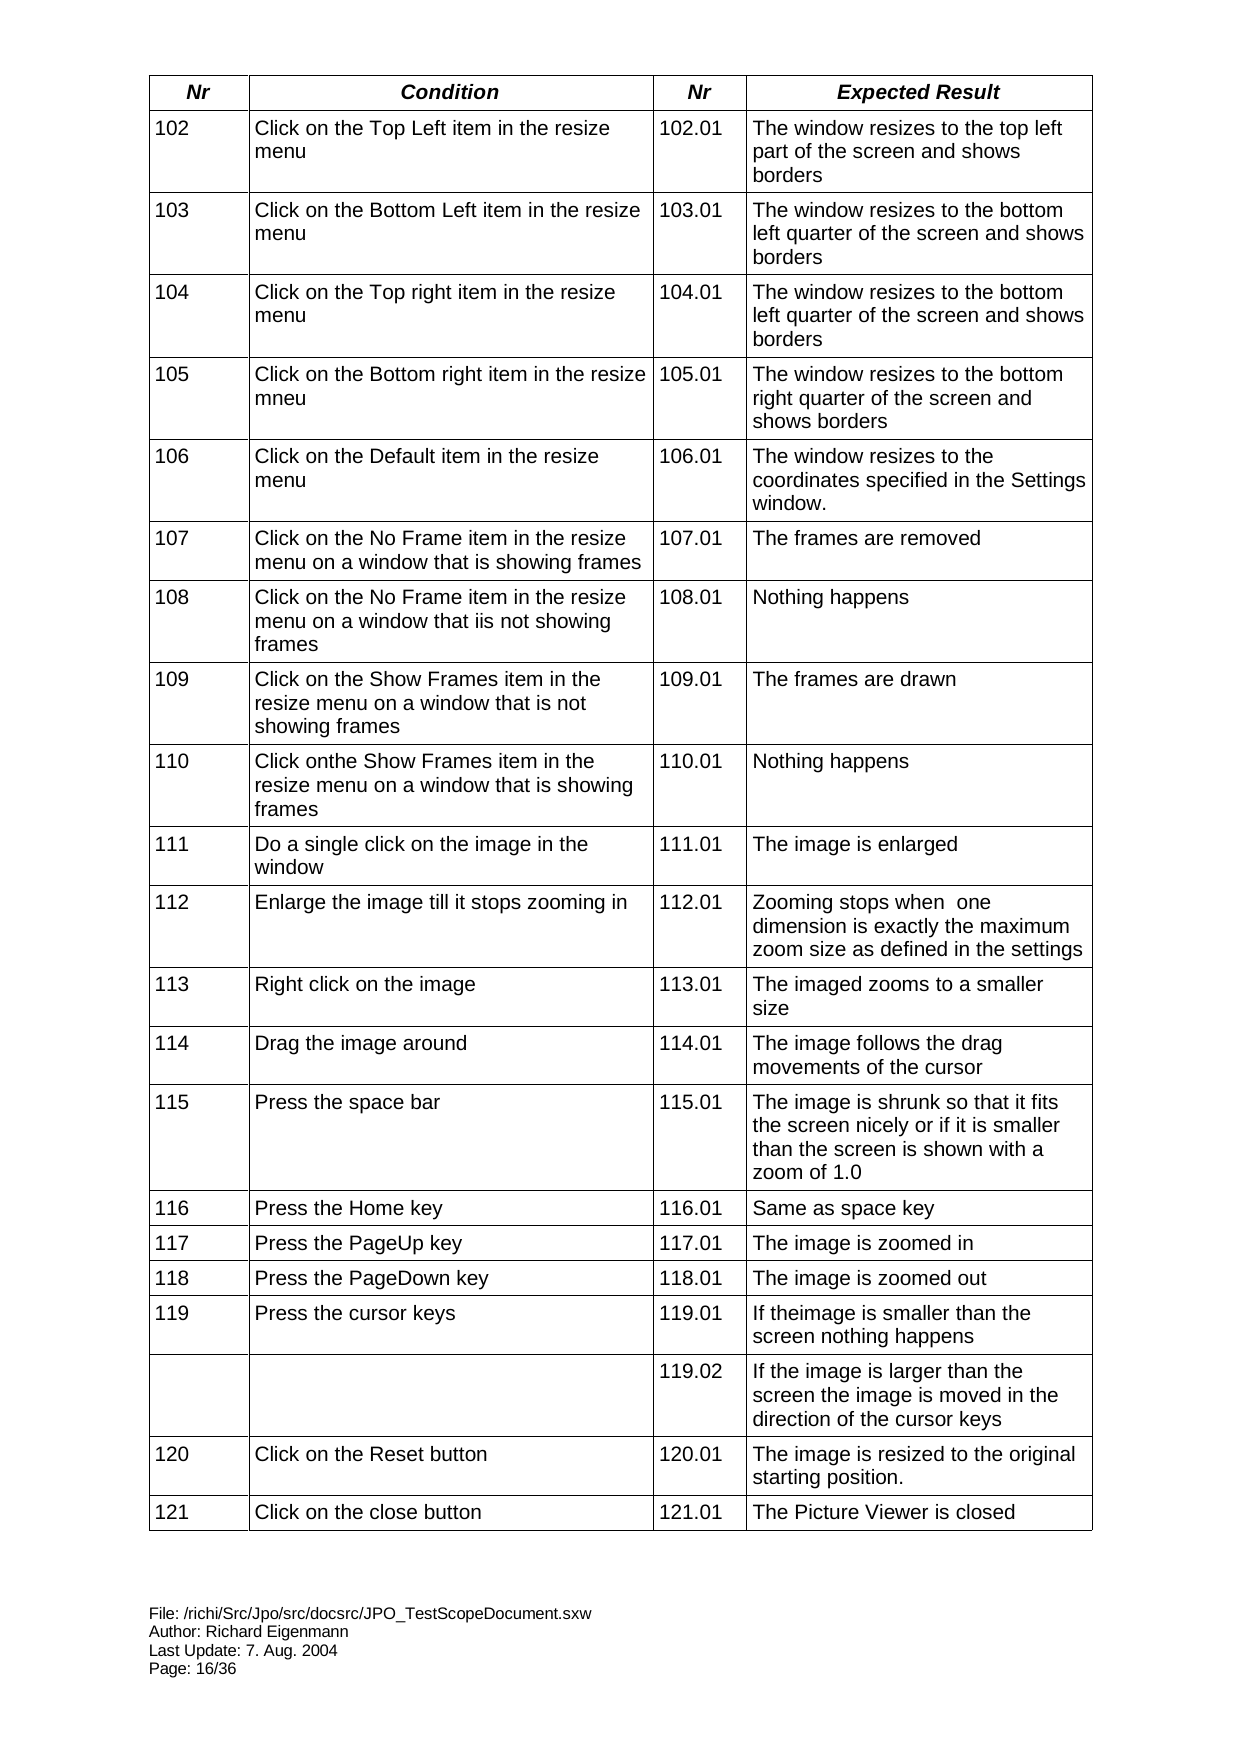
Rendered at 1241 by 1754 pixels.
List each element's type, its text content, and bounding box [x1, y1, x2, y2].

table_cell 108 [150, 581, 248, 662]
table_header Nr [654, 76, 746, 110]
table_cell 111.01 [654, 827, 746, 885]
table_cell 112 [150, 886, 248, 967]
table_cell The image is shrunk so that it fits the screen nicely or if it is smaller than the screen is shown with a zoom of 1.0 [747, 1085, 1092, 1190]
table_cell The window resizes to the coordinates specified in the Settings window. [747, 440, 1092, 521]
table_cell 104.01 [654, 275, 746, 357]
table_cell Drag the image around [250, 1027, 653, 1084]
table_cell The frames are removed [747, 522, 1092, 580]
table_cell 115 [150, 1085, 248, 1190]
table_cell 111 [150, 827, 248, 885]
table_cell If the image is larger than the screen the image is moved in the direction of the cursor keys [747, 1355, 1092, 1436]
table_cell 110.01 [654, 745, 746, 826]
table_cell 109.01 [654, 663, 746, 744]
table_cell 106.01 [654, 440, 746, 521]
table_cell 121.01 [654, 1496, 746, 1530]
table_cell Click onthe Show Frames item in the resize menu on a window that is showing frames [250, 745, 653, 826]
table_cell The image is resized to the original starting position. [747, 1437, 1092, 1495]
table_cell If theimage is smaller than the screen nothing happens [747, 1296, 1092, 1354]
table_cell Press the Home key [250, 1191, 653, 1225]
table_cell Click on the Show Frames item in the resize menu on a window that is not showing frames [250, 663, 653, 744]
table_cell Press the space bar [250, 1085, 653, 1190]
table_cell 117.01 [654, 1226, 746, 1260]
table_cell 102 [150, 111, 248, 192]
table_cell 114 [150, 1027, 248, 1084]
table_cell The Picture Viewer is closed [747, 1496, 1092, 1530]
table_cell 107.01 [654, 522, 746, 580]
table_cell 103.01 [654, 193, 746, 274]
table_cell Click on the Top Left item in the resize menu [250, 111, 653, 192]
table_cell 105 [150, 358, 248, 439]
table_cell Zooming stops when one dimension is exactly the maximum zoom size as defined in the settings [747, 886, 1092, 967]
table_cell The window resizes to the bottom left quarter of the screen and shows borders [747, 275, 1092, 357]
table_cell The frames are drawn [747, 663, 1092, 744]
table_cell 107 [150, 522, 248, 580]
table_cell 118.01 [654, 1261, 746, 1295]
table_cell 120 [150, 1437, 248, 1495]
table_cell Right click on the image [250, 968, 653, 1026]
table_cell 112.01 [654, 886, 746, 967]
table_cell 105.01 [654, 358, 746, 439]
table_cell Press the cursor keys [250, 1296, 653, 1354]
table_cell Click on the Bottom right item in the resize mneu [250, 358, 653, 439]
table_cell 102.01 [654, 111, 746, 192]
table_cell Click on the No Frame item in the resize menu on a window that iis not showing frames [250, 581, 653, 662]
table_cell 118 [150, 1261, 248, 1295]
table_cell 110 [150, 745, 248, 826]
table_cell Click on the Default item in the resize menu [250, 440, 653, 521]
table_cell 120.01 [654, 1437, 746, 1495]
table_cell 108.01 [654, 581, 746, 662]
table_cell Click on the close button [250, 1496, 653, 1530]
table_cell The image follows the drag movements of the cursor [747, 1027, 1092, 1084]
table_cell Click on the No Frame item in the resize menu on a window that is showing frames [250, 522, 653, 580]
table_cell Nothing happens [747, 745, 1092, 826]
table_header Nr [150, 76, 248, 110]
table_cell The image is enlarged [747, 827, 1092, 885]
table_cell 109 [150, 663, 248, 744]
table_cell 119.02 [654, 1355, 746, 1436]
table_cell Click on the Bottom Left item in the resize menu [250, 193, 653, 274]
table_cell 113.01 [654, 968, 746, 1026]
table_header Condition [250, 76, 653, 110]
table_cell 104 [150, 275, 248, 357]
table_cell The image is zoomed in [747, 1226, 1092, 1260]
table_cell 121 [150, 1496, 248, 1530]
table_cell Do a single click on the image in the window [250, 827, 653, 885]
table_cell 106 [150, 440, 248, 521]
table_cell The imaged zooms to a smaller size [747, 968, 1092, 1026]
table_cell 119.01 [654, 1296, 746, 1354]
table_cell 114.01 [654, 1027, 746, 1084]
table_cell The window resizes to the top left part of the screen and shows borders [747, 111, 1092, 192]
table_cell Click on the Top right item in the resize menu [250, 275, 653, 357]
table_cell The window resizes to the bottom right quarter of the screen and shows borders [747, 358, 1092, 439]
table_cell Nothing happens [747, 581, 1092, 662]
table_cell Same as space key [747, 1191, 1092, 1225]
table_cell Click on the Reset button [250, 1437, 653, 1495]
table_cell 119 [150, 1296, 248, 1354]
table_cell Press the PageDown key [250, 1261, 653, 1295]
table_header Expected Result [747, 76, 1092, 110]
table_cell Press the PageUp key [250, 1226, 653, 1260]
table_cell Enlarge the image till it stops zooming in [250, 886, 653, 967]
table_cell 116 [150, 1191, 248, 1225]
table_cell 113 [150, 968, 248, 1026]
table_cell The window resizes to the bottom left quarter of the screen and shows borders [747, 193, 1092, 274]
table_cell 116.01 [654, 1191, 746, 1225]
table_cell 103 [150, 193, 248, 274]
table_cell 115.01 [654, 1085, 746, 1190]
table_cell [150, 1355, 248, 1436]
table_cell [250, 1355, 653, 1436]
table_cell The image is zoomed out [747, 1261, 1092, 1295]
table_cell 117 [150, 1226, 248, 1260]
